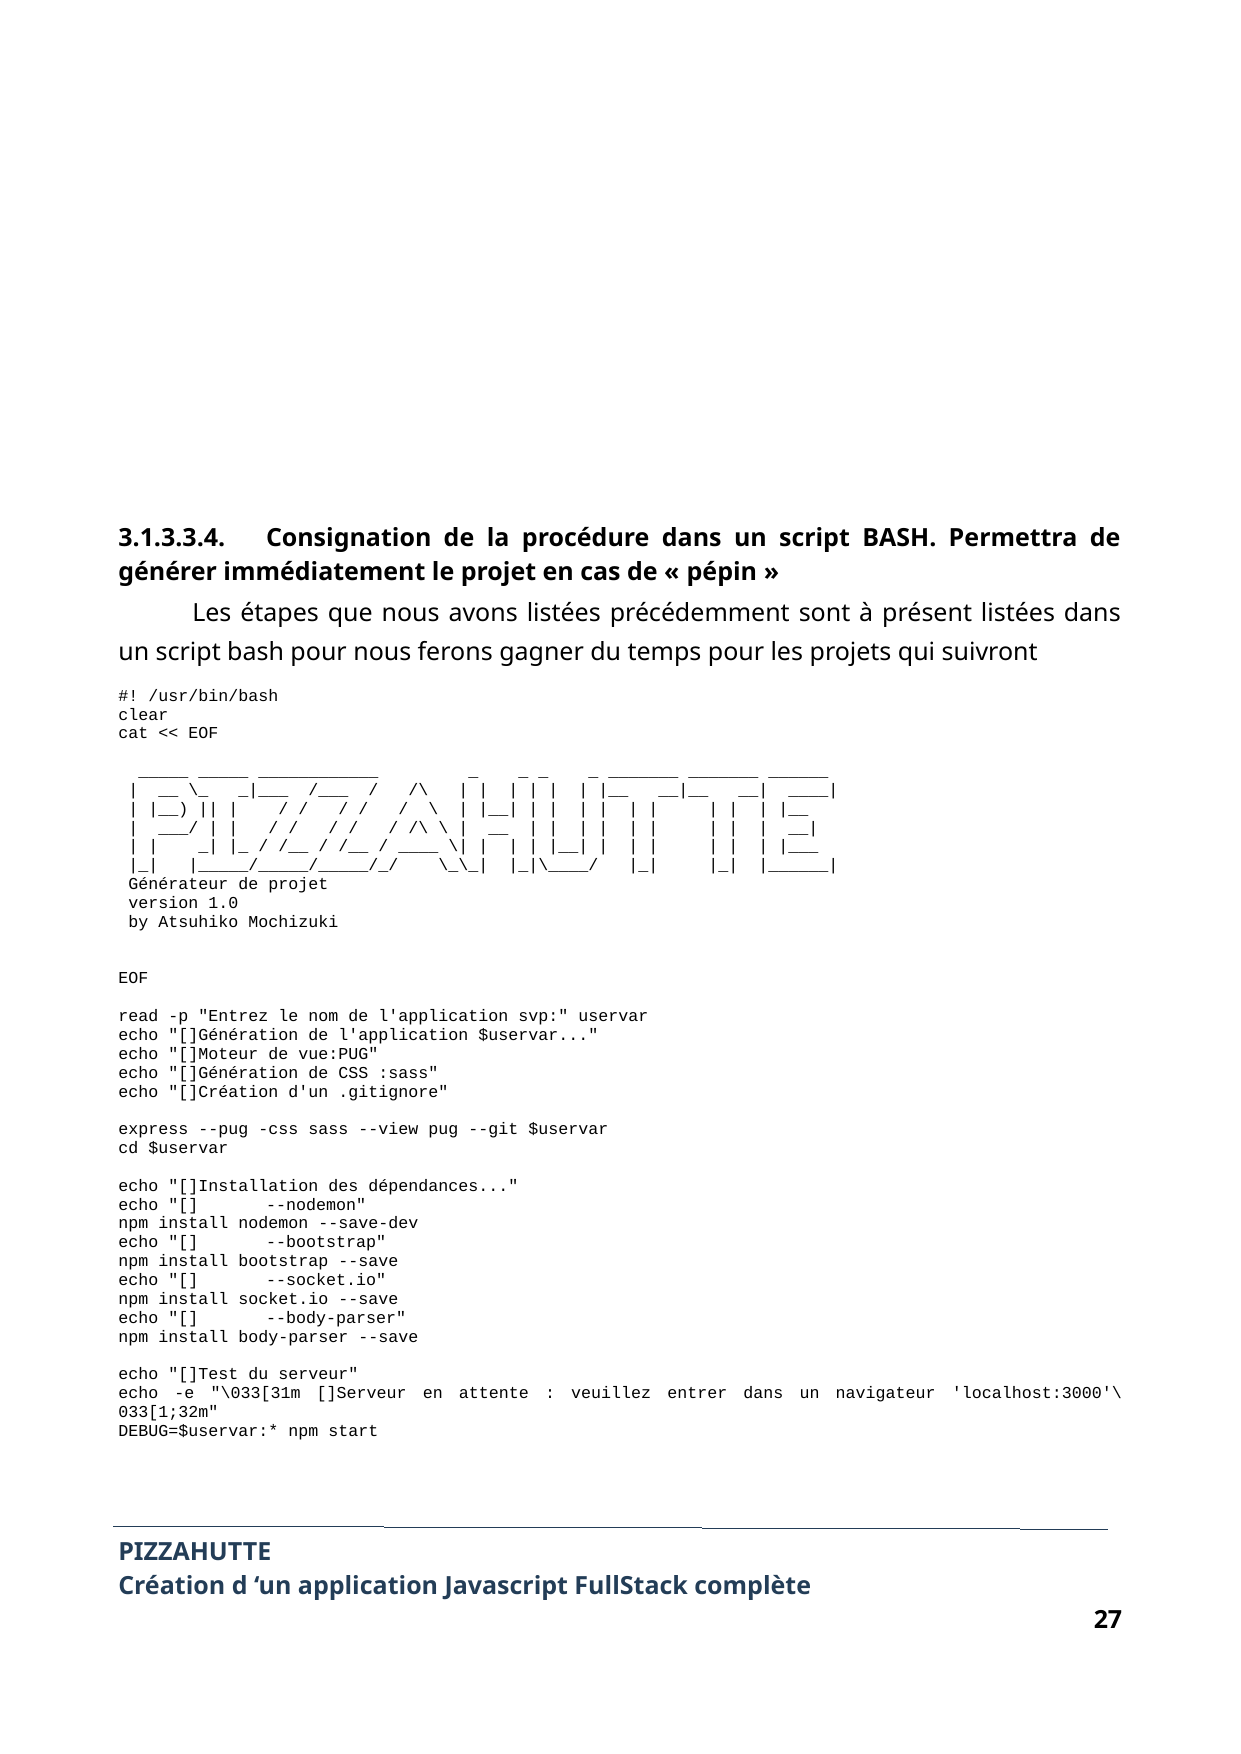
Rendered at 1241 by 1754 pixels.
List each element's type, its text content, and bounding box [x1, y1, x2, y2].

text echo "[]Installation des dépendances..." [118, 1177, 1122, 1196]
text #! /usr/bin/bash [118, 687, 1122, 706]
text read -p "Entrez le nom de l'application svp:" uservar [118, 1008, 1122, 1027]
text echo "[]Génération de CSS :sass" [118, 1064, 1122, 1083]
text DEBUG=$uservar:* npm start [118, 1422, 1122, 1441]
text npm install nodemon --save-dev [118, 1215, 1122, 1234]
text version 1.0 [118, 894, 1122, 913]
text EOF [118, 970, 1122, 989]
text clear [118, 706, 1122, 725]
text echo "[] --bootstrap" [118, 1234, 1122, 1253]
text by Atsuhiko Mochizuki [118, 913, 1122, 932]
text echo "[] --nodemon" [118, 1196, 1122, 1215]
text npm install bootstrap --save [118, 1253, 1122, 1272]
text echo "[]Moteur de vue:PUG" [118, 1045, 1122, 1064]
text npm install socket.io --save [118, 1291, 1122, 1309]
text echo "[] --body-parser" [118, 1309, 1122, 1328]
text cd $uservar [118, 1140, 1122, 1158]
text echo "[]Création d'un .gitignore" [118, 1083, 1122, 1102]
text Les étapes que nous avons listées précédemment sont à présent listées dans un script bash pour nous ferons gagner du temps pour les projets qui suivront [118, 594, 1122, 667]
text Générateur de projet [118, 876, 1122, 894]
text | __ \_ _|___ /___ / /\ | | | | | | |__ __|__ __| ____| [118, 781, 1122, 800]
text echo "[] --socket.io" [118, 1272, 1122, 1291]
text cat << EOF [118, 725, 1122, 744]
text |_| |_____/_____/_____/_/ \_\_| |_|\____/ |_| |_| |______| [118, 857, 1122, 876]
text | | _| |_ / /__ / /__ / ____ \| | | | |__| | | | | | | |___ [118, 838, 1122, 857]
text npm install body-parser --save [118, 1328, 1122, 1347]
text echo "[]Test du serveur" [118, 1366, 1122, 1385]
subtitle Consignation de la procédure dans un script BASH. Permettra de générer immédiatement le projet en cas de « pépin » [118, 520, 1122, 588]
text | ___/ | | / / / / / /\ \ | __ | | | | | | | | | __| [118, 819, 1122, 838]
text echo "[]Génération de l'application $uservar..." [118, 1027, 1122, 1045]
text | |__) || | / / / / / \ | |__| | | | | | | | | | |__ [118, 800, 1122, 819]
text echo -e "\033[31m []Serveur en attente : veuillez entrer dans un navigateur 'localhost:3000'\033[1;32m" [118, 1385, 1122, 1422]
text _____ _____ ____________ _ _ _ _ _______ _______ ______ [118, 763, 1122, 781]
text express --pug -css sass --view pug --git $uservar [118, 1121, 1122, 1140]
